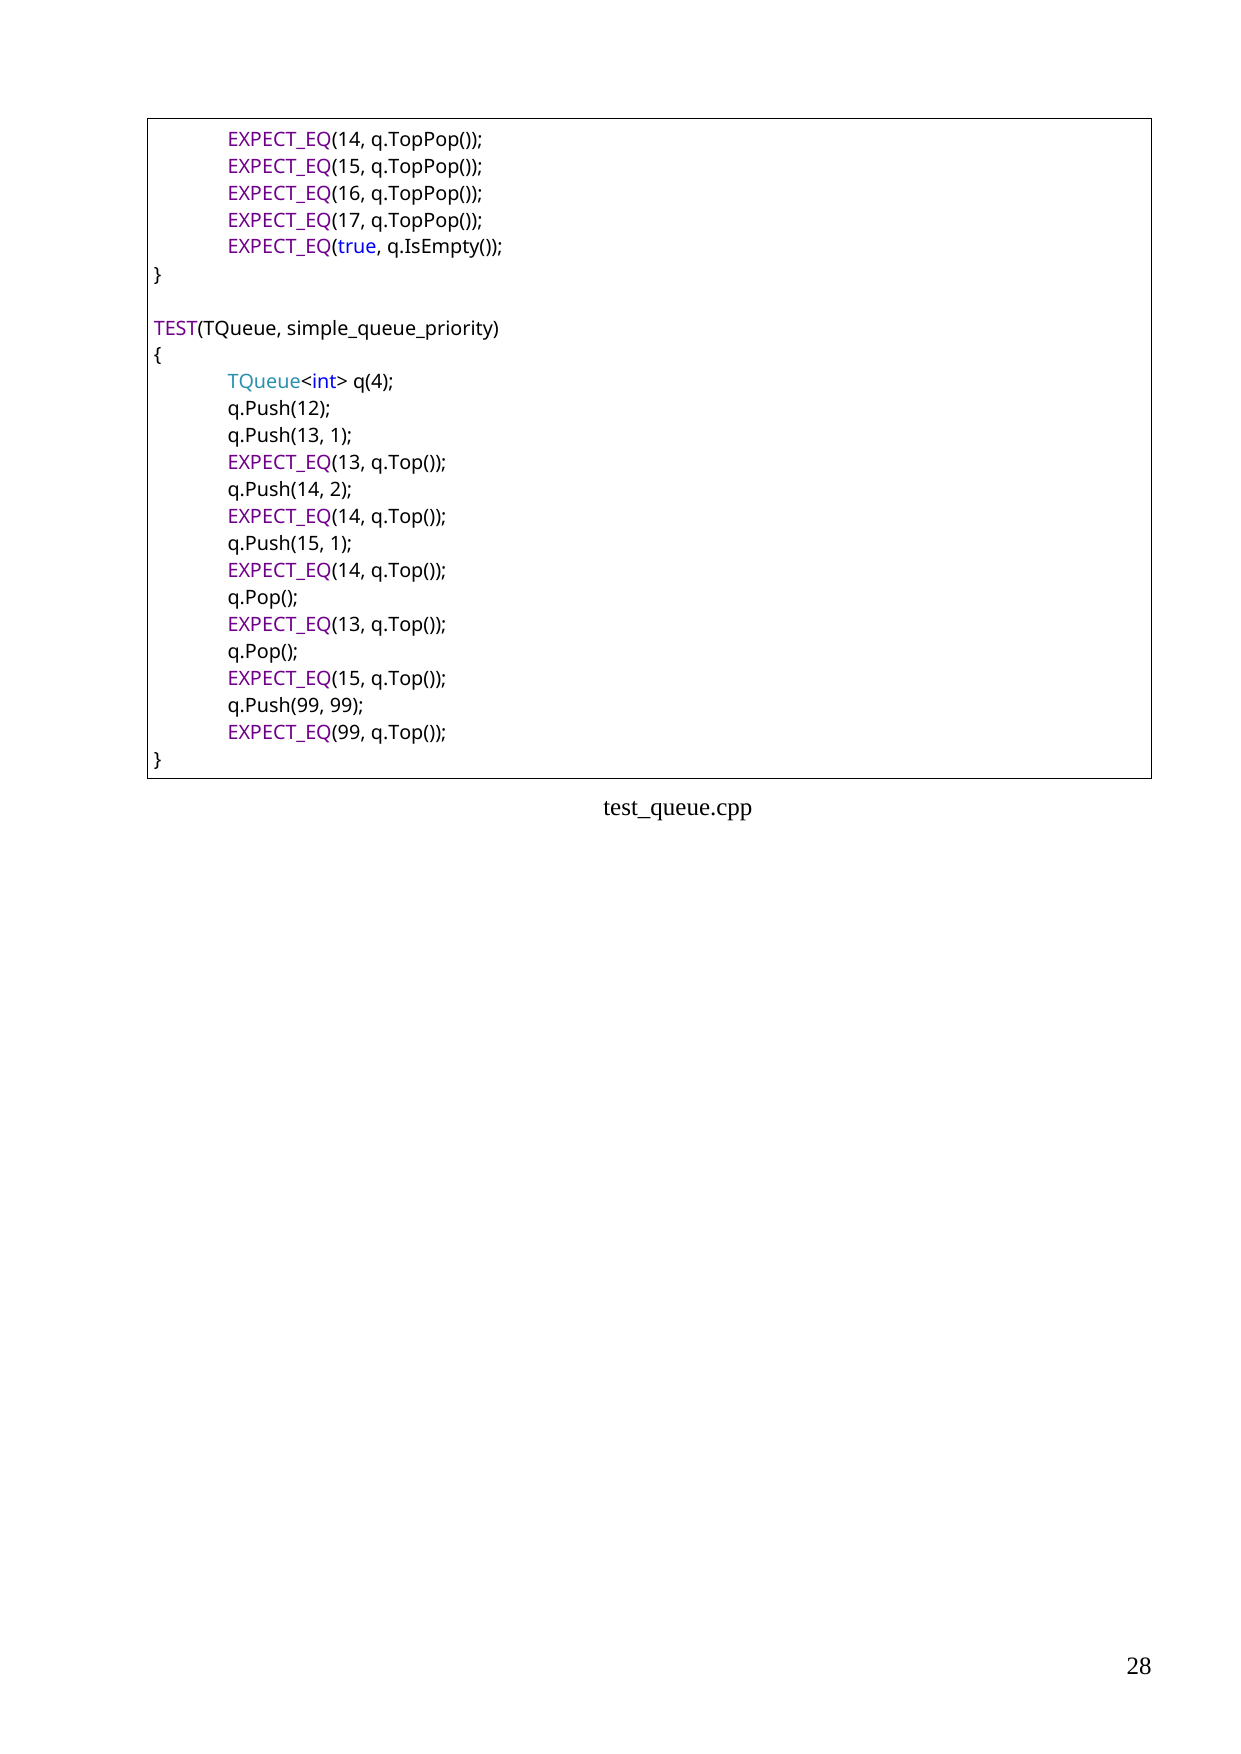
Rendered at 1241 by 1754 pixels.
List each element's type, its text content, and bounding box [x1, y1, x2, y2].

table_header EXPECT_EQ(14, q.TopPop()); EXPECT_EQ(15, q.TopPop()); EXPECT_EQ(16, q.TopPop()); EXPECT_EQ(17, q.TopPop()); EXPECT_EQ(true, q.IsEmpty()); } TEST(TQueue, simple_queue_priority) { TQueue<int> q(4); q.Push(12); q.Push(13, 1); EXPECT_EQ(13, q.Top()); q.Push(14, 2); EXPECT_EQ(14, q.Top()); q.Push(15, 1); EXPECT_EQ(14, q.Top()); q.Pop(); EXPECT_EQ(13, q.Top()); q.Pop(); EXPECT_EQ(15, q.Top()); q.Push(99, 99); EXPECT_EQ(99, q.Top()); } [148, 119, 1151, 778]
text test_queue.cpp [148, 792, 1152, 820]
